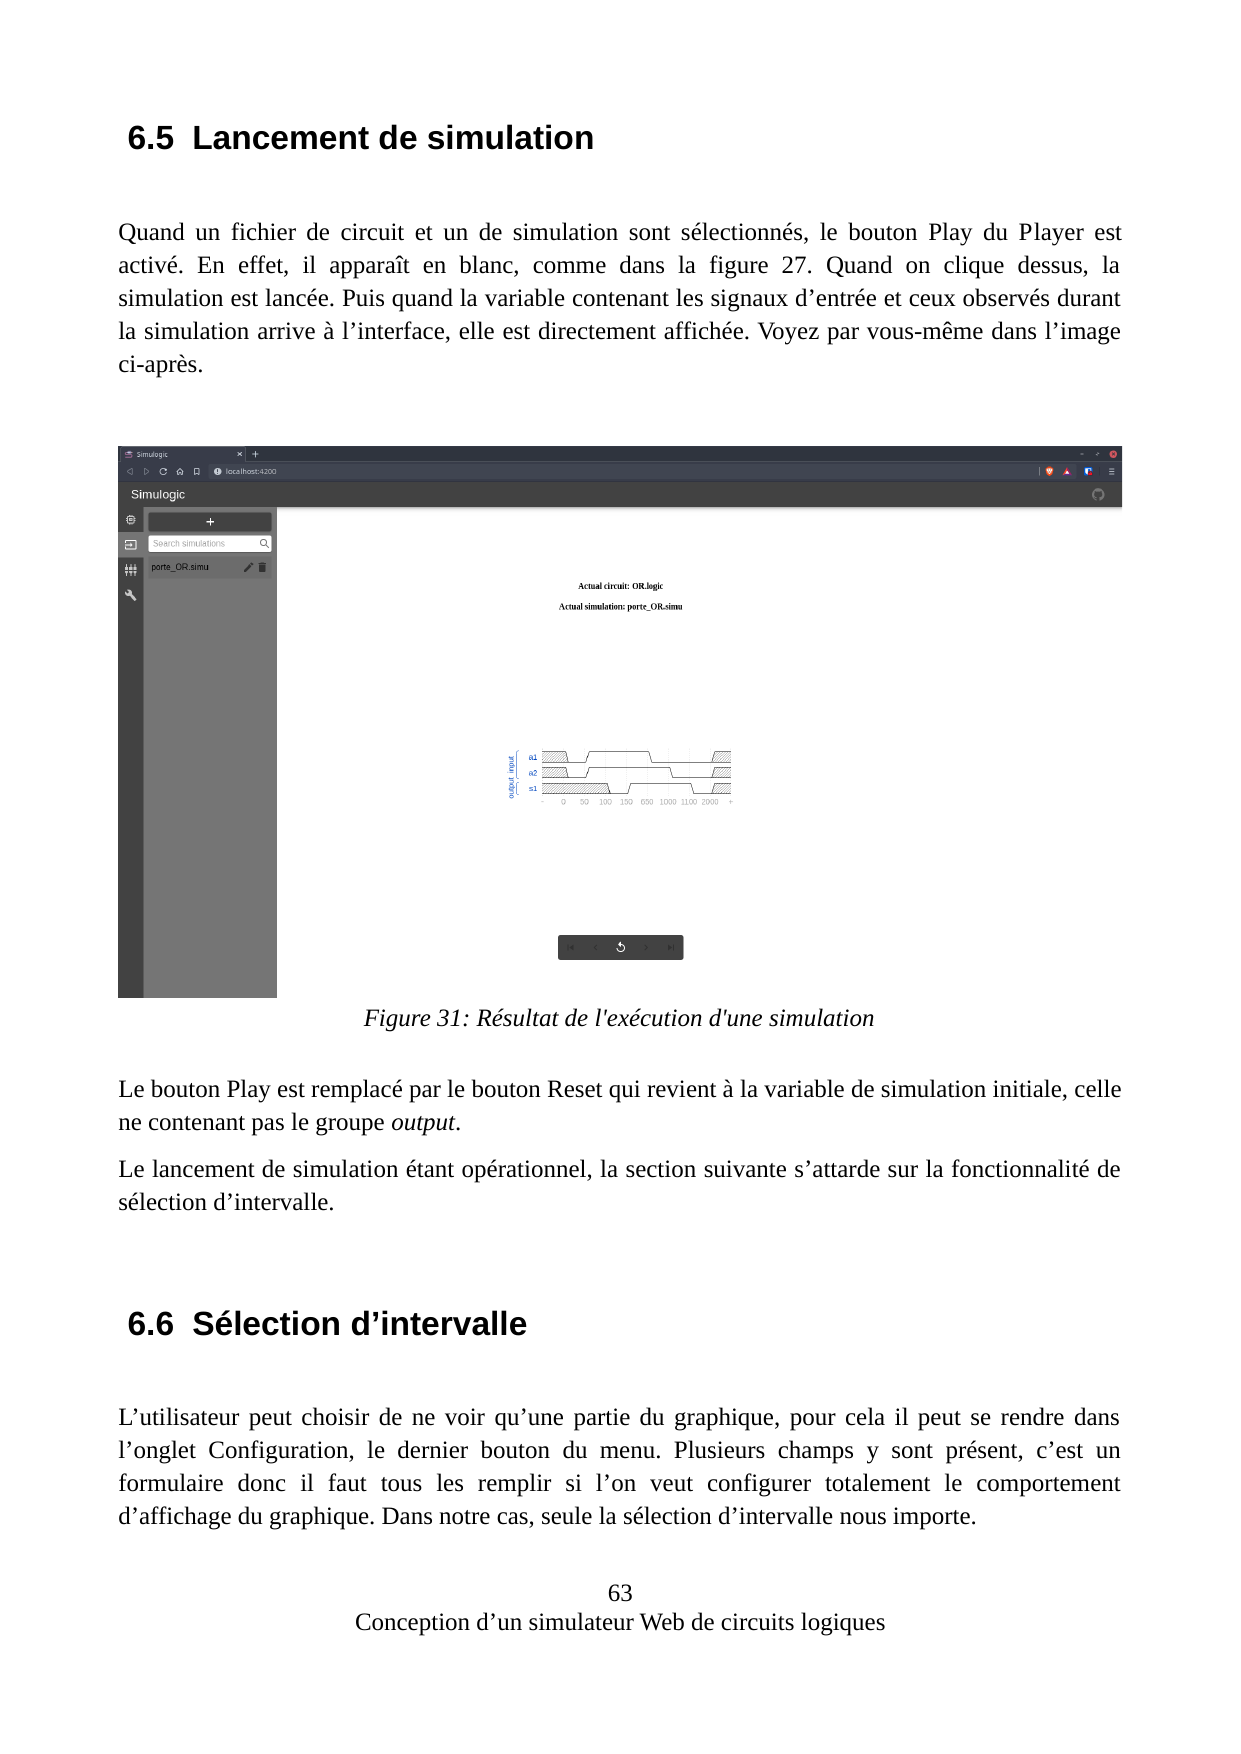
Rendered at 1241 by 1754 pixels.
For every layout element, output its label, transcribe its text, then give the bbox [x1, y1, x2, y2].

text Le lancement de simulation étant opérationnel, la section suivante s’attarde sur la fonctionnalité de sélection d’intervalle. [118, 1154, 1122, 1216]
text [118, 397, 1122, 446]
picture [118, 446, 1123, 998]
subtitle Sélection d’intervalle [118, 1303, 1122, 1342]
text Le bouton Play est remplacé par le bouton Reset qui revient à la variable de simulation initiale, celle ne contenant pas le groupe output. [118, 1032, 1122, 1135]
text Quand un fichier de circuit et un de simulation sont sélectionnés, le bouton Play du Player est activé. En effet, il apparaît en blanc, comme dans la figure 27. Quand on clique dessus, la simulation est lancée. Puis quand la variable contenant les signaux d’entrée et ceux observés durant la simulation arrive à l’interface, elle est directement affichée. Voyez par vous-même dans l’image ci-après. [118, 217, 1122, 378]
subtitle Lancement de simulation [118, 118, 1122, 157]
text Figure 31: Résultat de l'exécution d'une simulation [118, 998, 1122, 1032]
text L’utilisateur peut choisir de ne voir qu’une partie du graphique, pour cela il peut se rendre dans l’onglet Configuration, le dernier bouton du menu. Plusieurs champs y sont présent, c’est un formulaire donc il faut tous les remplir si l’on veut configurer totalement le comportement d’affichage du graphique. Dans notre cas, seule la sélection d’intervalle nous importe. [118, 1402, 1122, 1530]
